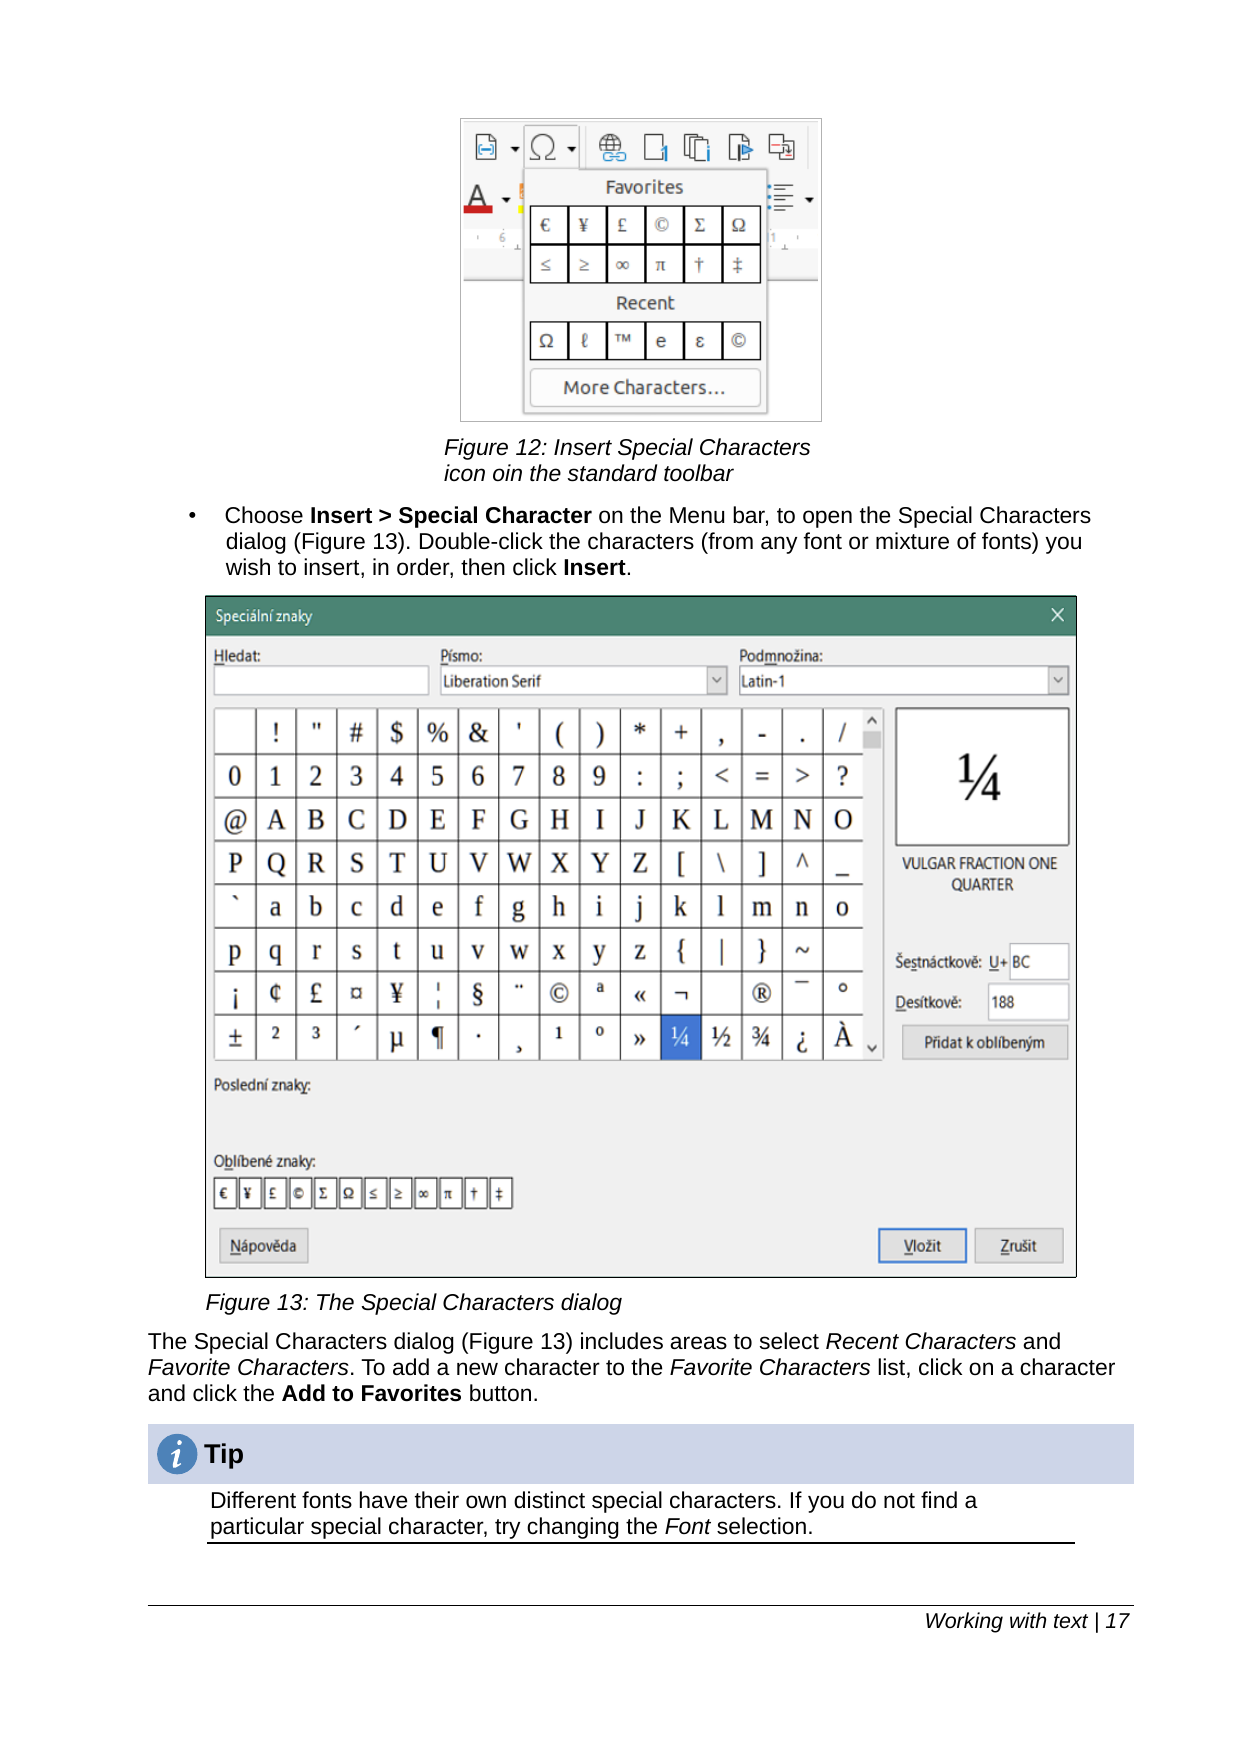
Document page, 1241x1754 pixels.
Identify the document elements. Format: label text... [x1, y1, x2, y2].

text Figure 13: The Special Characters dialog [205, 1289, 1076, 1316]
text Different fonts have their own distinct special characters. If you do not find a particular special character, try changing the Font selection. [207, 1484, 1075, 1542]
subtitle Tip [148, 1424, 1134, 1484]
text The Special Characters dialog (Figure 13) includes areas to select Recent Characters and Favorite Characters. To add a new character to the Favorite Characters list, click on a character and click the Add to Favorites button. [148, 1328, 1134, 1407]
picture [463, 121, 818, 419]
list Choose Insert > Special Character on the Menu bar, to open the Special Characters dialog (Figure 13). Double-click the characters (from any font or mixture of fonts) you wish to insert, in order, then click Insert. [185, 499, 1134, 584]
text Figure 12: Insert Special Characters icon oin the standard toolbar [444, 434, 838, 487]
picture [206, 597, 1076, 1277]
